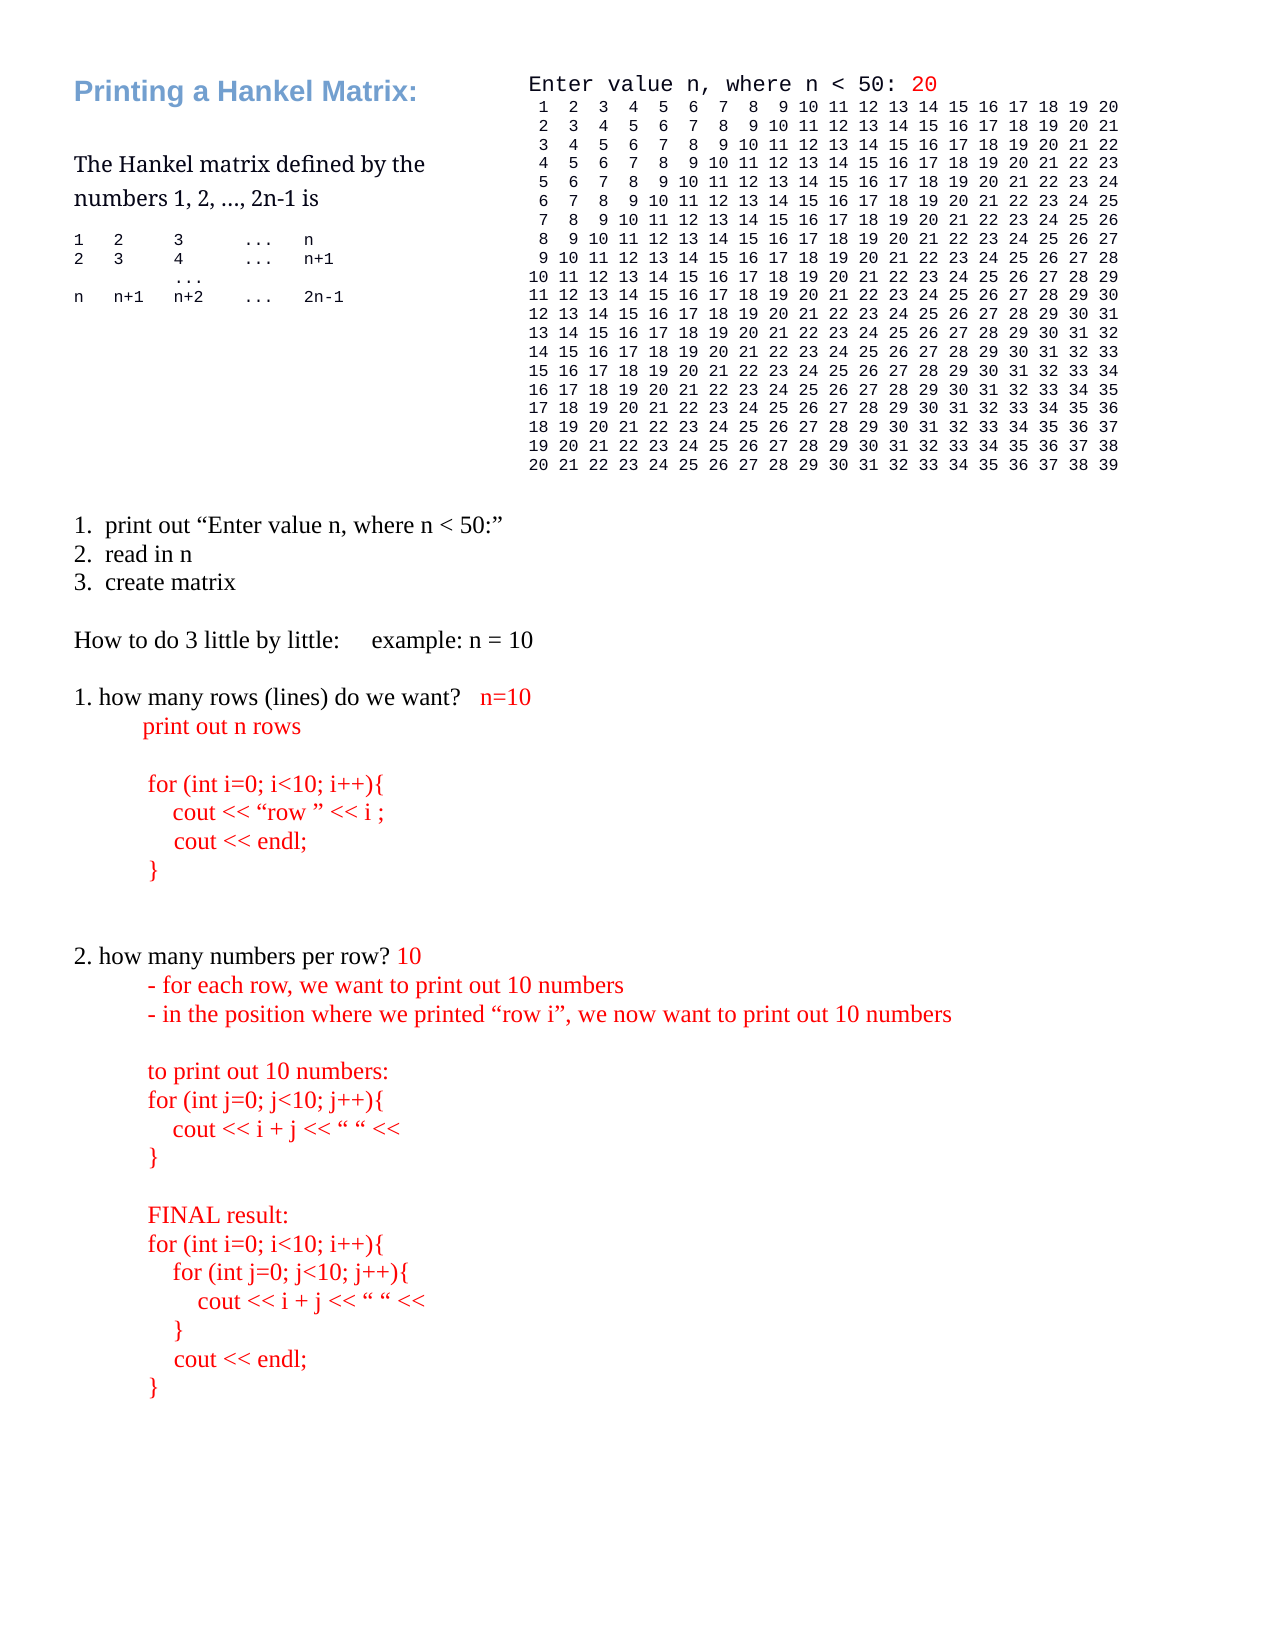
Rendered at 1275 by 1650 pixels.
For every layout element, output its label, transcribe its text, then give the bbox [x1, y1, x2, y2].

text 11 12 13 14 15 16 17 18 19 20 21 22 23 24 25 26 27 28 29 30 [528, 287, 1201, 306]
text - for each row, we want to print out 10 numbers [73, 970, 1201, 999]
text } [73, 855, 1201, 884]
text 3. create matrix [73, 567, 1201, 596]
text 1 2 3 ... n [73, 232, 501, 251]
text 15 16 17 18 19 20 21 22 23 24 25 26 27 28 29 30 31 32 33 34 [528, 362, 1201, 381]
text cout << i + j << “ “ << [73, 1114, 1201, 1142]
text cout << endl; [73, 826, 1201, 855]
text } [73, 1142, 1201, 1171]
text cout << “row ” << i ; [73, 797, 1201, 826]
text 20 21 22 23 24 25 26 27 28 29 30 31 32 33 34 35 36 37 38 39 [528, 457, 1201, 476]
text 18 19 20 21 22 23 24 25 26 27 28 29 30 31 32 33 34 35 36 37 [528, 419, 1201, 438]
text FINAL result: [73, 1200, 1201, 1229]
text 5 6 7 8 9 10 11 12 13 14 15 16 17 18 19 20 21 22 23 24 [528, 174, 1201, 193]
text 17 18 19 20 21 22 23 24 25 26 27 28 29 30 31 32 33 34 35 36 [528, 400, 1201, 419]
text 1. print out “Enter value n, where n < 50:” [73, 510, 1201, 539]
text 10 11 12 13 14 15 16 17 18 19 20 21 22 23 24 25 26 27 28 29 [528, 268, 1201, 287]
text for (int j=0; j<10; j++){ [73, 1257, 1201, 1286]
text n n+1 n+2 ... 2n-1 [73, 288, 501, 307]
text for (int j=0; j<10; j++){ [73, 1085, 1201, 1114]
text for (int i=0; i<10; i++){ [73, 769, 1201, 797]
text Enter value n, where n < 50: 20 [528, 73, 1201, 98]
text print out n rows [73, 711, 1201, 740]
text 14 15 16 17 18 19 20 21 22 23 24 25 26 27 28 29 30 31 32 33 [528, 343, 1201, 362]
text 3 4 5 6 7 8 9 10 11 12 13 14 15 16 17 18 19 20 21 22 [528, 136, 1201, 155]
text 13 14 15 16 17 18 19 20 21 22 23 24 25 26 27 28 29 30 31 32 [528, 325, 1201, 343]
text The Hankel matrix defined by the numbers 1, 2, …, 2n-1 is [73, 148, 501, 213]
text 2. how many numbers per row? 10 [73, 941, 1201, 970]
text How to do 3 little by little: example: n = 10 [73, 625, 1201, 654]
text } [73, 1372, 1201, 1401]
text 12 13 14 15 16 17 18 19 20 21 22 23 24 25 26 27 28 29 30 31 [528, 306, 1201, 325]
text 16 17 18 19 20 21 22 23 24 25 26 27 28 29 30 31 32 33 34 35 [528, 381, 1201, 400]
text 2 3 4 5 6 7 8 9 10 11 12 13 14 15 16 17 18 19 20 21 [528, 117, 1201, 136]
text cout << i + j << “ “ << [73, 1286, 1201, 1315]
text 1 2 3 4 5 6 7 8 9 10 11 12 13 14 15 16 17 18 19 20 [528, 98, 1201, 117]
text 9 10 11 12 13 14 15 16 17 18 19 20 21 22 23 24 25 26 27 28 [528, 249, 1201, 268]
text 2. read in n [73, 539, 1201, 567]
text 4 5 6 7 8 9 10 11 12 13 14 15 16 17 18 19 20 21 22 23 [528, 155, 1201, 174]
text } [73, 1315, 1201, 1344]
text 8 9 10 11 12 13 14 15 16 17 18 19 20 21 22 23 24 25 26 27 [528, 230, 1201, 249]
text 6 7 8 9 10 11 12 13 14 15 16 17 18 19 20 21 22 23 24 25 [528, 193, 1201, 212]
text 7 8 9 10 11 12 13 14 15 16 17 18 19 20 21 22 23 24 25 26 [528, 212, 1201, 230]
text - in the position where we printed “row i”, we now want to print out 10 numbers [73, 999, 1201, 1027]
text 2 3 4 ... n+1 [73, 251, 501, 269]
text ... [73, 269, 501, 288]
text 1. how many rows (lines) do we want? n=10 [73, 682, 1201, 711]
text for (int i=0; i<10; i++){ [73, 1229, 1201, 1257]
text to print out 10 numbers: [73, 1056, 1201, 1085]
text cout << endl; [73, 1344, 1201, 1372]
text 19 20 21 22 23 24 25 26 27 28 29 30 31 32 33 34 35 36 37 38 [528, 438, 1201, 457]
subtitle Printing a Hankel Matrix: [73, 73, 501, 107]
